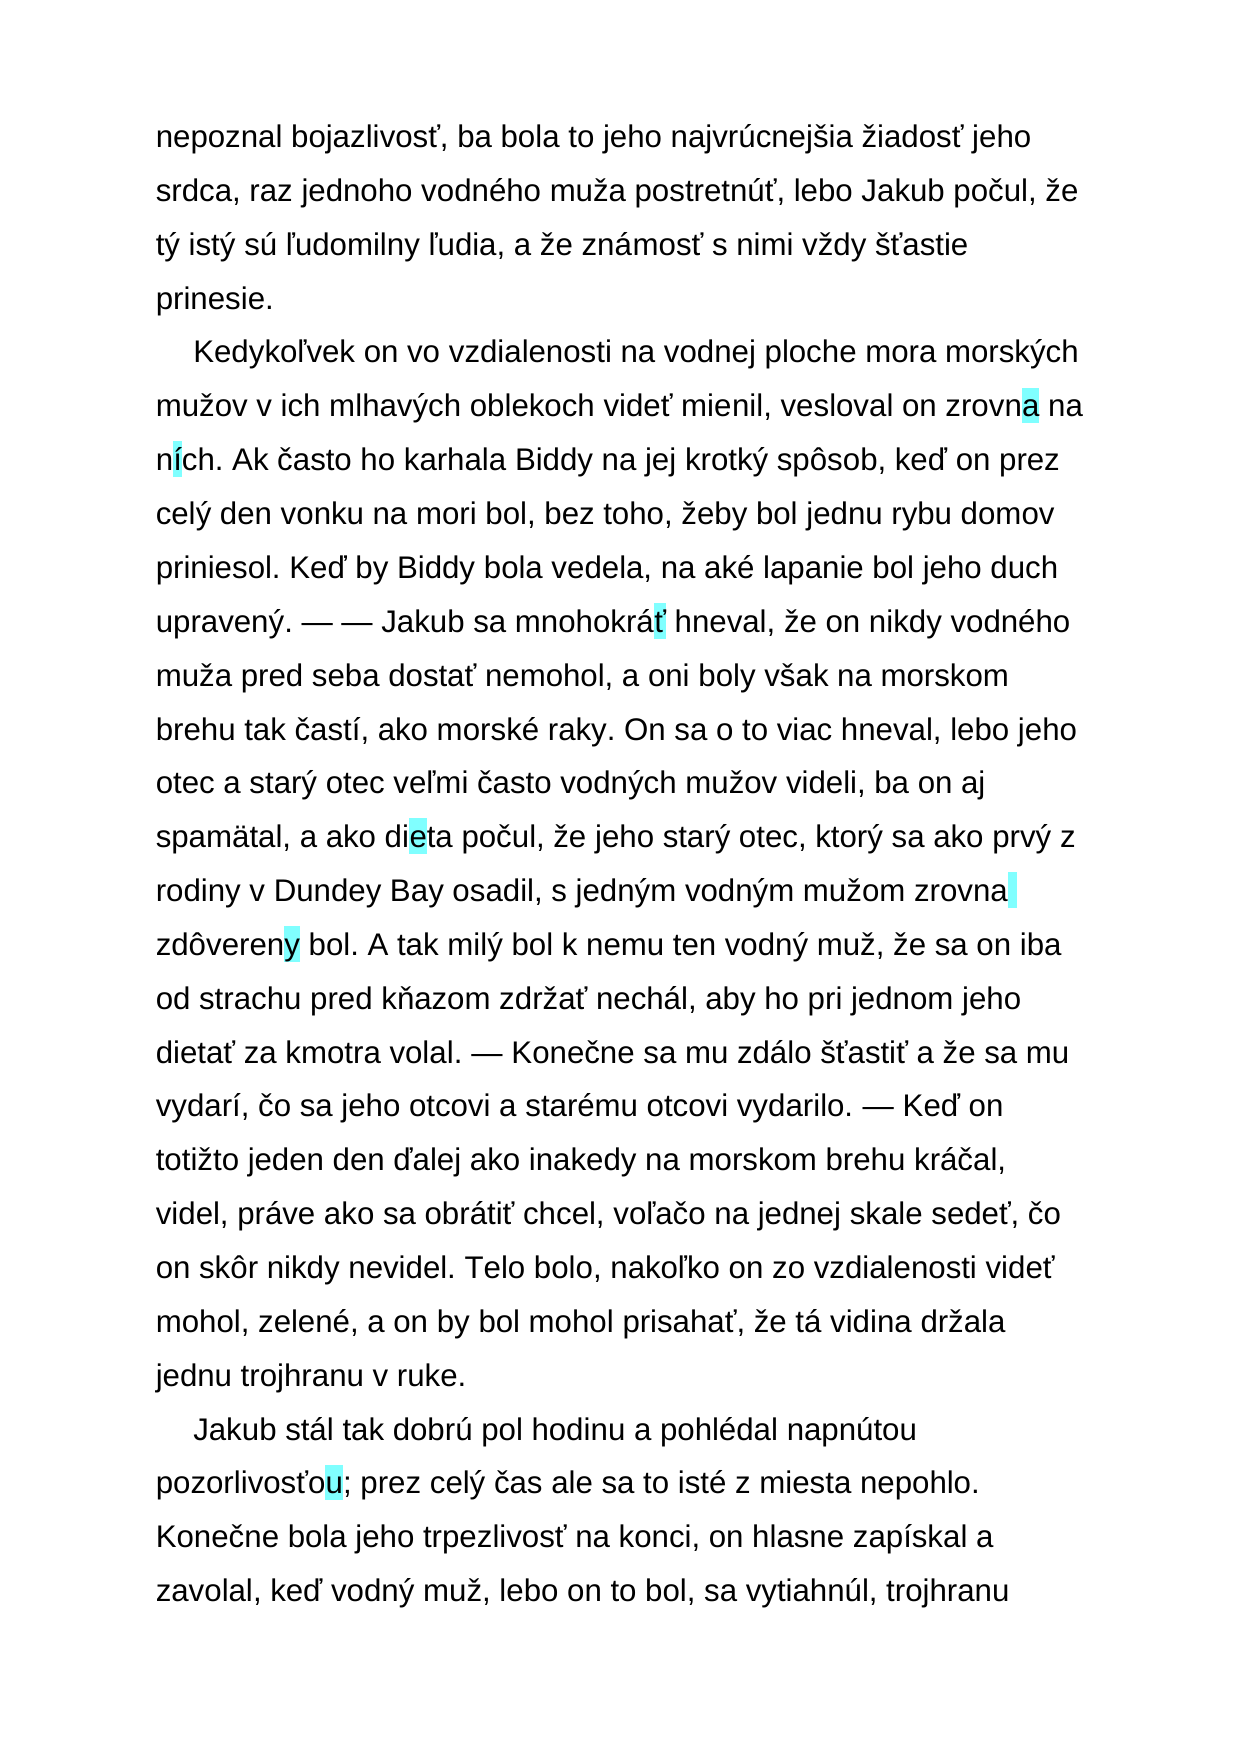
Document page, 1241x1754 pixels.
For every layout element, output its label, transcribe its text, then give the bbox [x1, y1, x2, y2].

text nepoznal bojazlivosť, ba bola to jeho najvrúcnejšia žiadosť jeho srdca, raz jednoho vodného muža postretnúť, lebo Jakub počul, že tý istý sú ľudomilny ľudia, a že zná­mosť s nimi vždy šťastie prinesie. [156, 118, 1084, 316]
text Jakub stál tak dobrú pol hodinu a pohlédal napnútou pozorlivosťou; prez celý čas ale sa to isté z miesta nepohlo. Konečne bola jeho trpezlivosť na konci, on hlasne zapískal a zavolal, keď vodný muž, lebo on to bol, sa vytiahnúl, trojhranu [156, 1411, 1084, 1608]
text Kedykoľvek on vo vzdialenosti na vodnej ploche mora morských mužov v ich mlhavých oblekoch videť mie­nil, vesloval on zrovna na ních. Ak často ho karhala Biddy na jej krotký spôsob, keď on prez celý den vonku na mori bol, bez toho, žeby bol jednu rybu domov priniesol. Keď by Biddy bola vedela, na aké lapanie bol jeho duch upravený. — — Jakub sa mnohokráť hneval, že on nikdy vodného muža pred seba dostať nemohol, a oni boly však na morskom brehu tak častí, ako morské raky. On sa o to viac hneval, lebo jeho otec a starý otec veľmi často vodných mužov videli, ba on aj spamätal, a ako dieta počul, že jeho starý otec, ktorý sa ako prvý z rodiny v Dundey Bay osadil, s jedným vodným mužom zrovna zdôvereny bol. A tak milý bol k nemu ten vodný muž, že sa on iba od strachu pred kňazom zdržať nechál, aby ho pri jednom jeho dietať za kmotra volal. — Konečne sa mu zdálo šťastiť a že sa mu vydarí, čo sa jeho otcovi a starému otcovi vydarilo. — Keď on totižto jeden den ďalej ako inakedy na morskom brehu kráčal, videl, práve ako sa obrátiť chcel, voľačo na jednej skale sedeť, čo on skôr nikdy nevidel. Telo bolo, nakoľko on zo vzdialenosti videť mohol, zelené, a on by bol mohol prisahať, že tá vidina držala jednu trojhranu v ruke. [156, 333, 1084, 1393]
